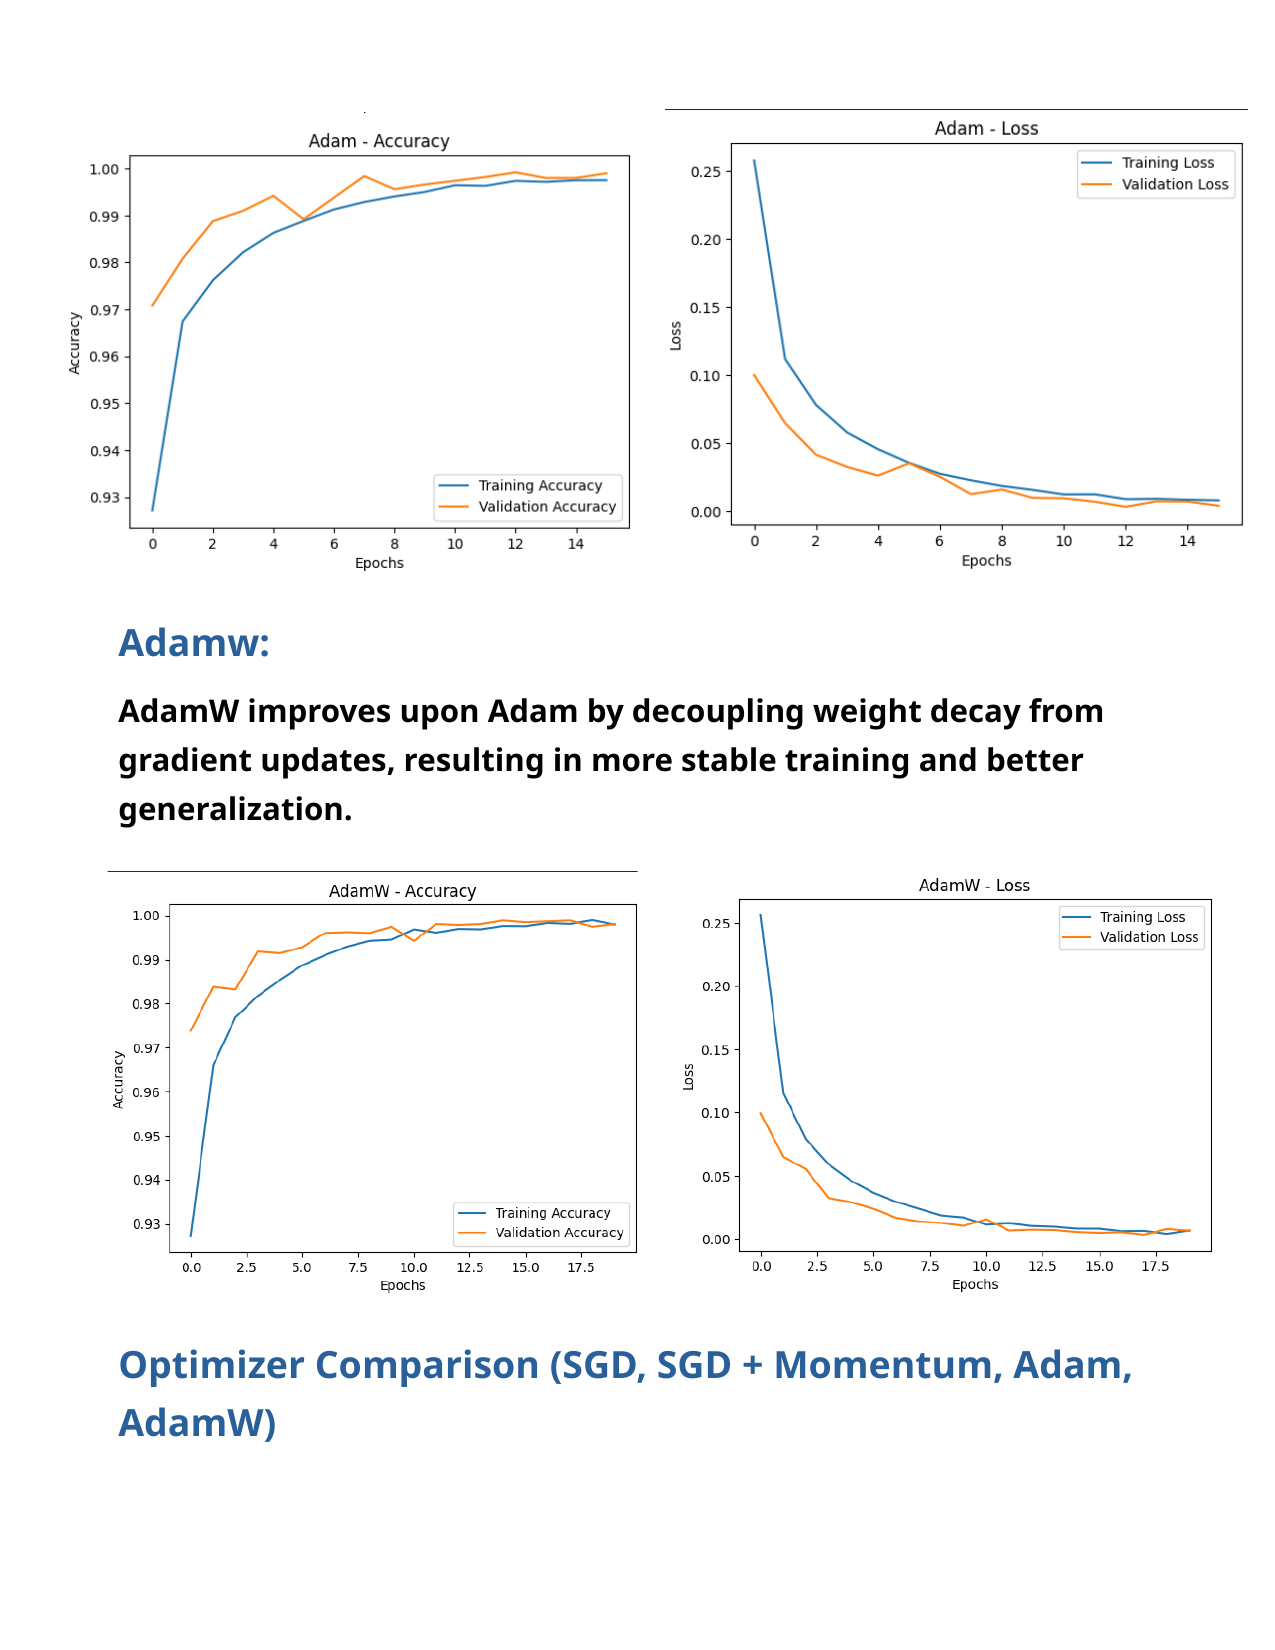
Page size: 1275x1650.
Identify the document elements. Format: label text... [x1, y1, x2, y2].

text AdamW improves upon Adam by decoupling weight decay from gradient updates, resulting in more stable training and better generalization. [118, 689, 1157, 830]
text Adamw: [118, 499, 1157, 667]
text Optimizer Comparison (SGD, SGD + Momentum, Adam, AdamW) [118, 1279, 1157, 1448]
picture [107, 871, 638, 1297]
picture [66, 112, 638, 577]
picture [665, 109, 1248, 576]
picture [677, 868, 1216, 1301]
